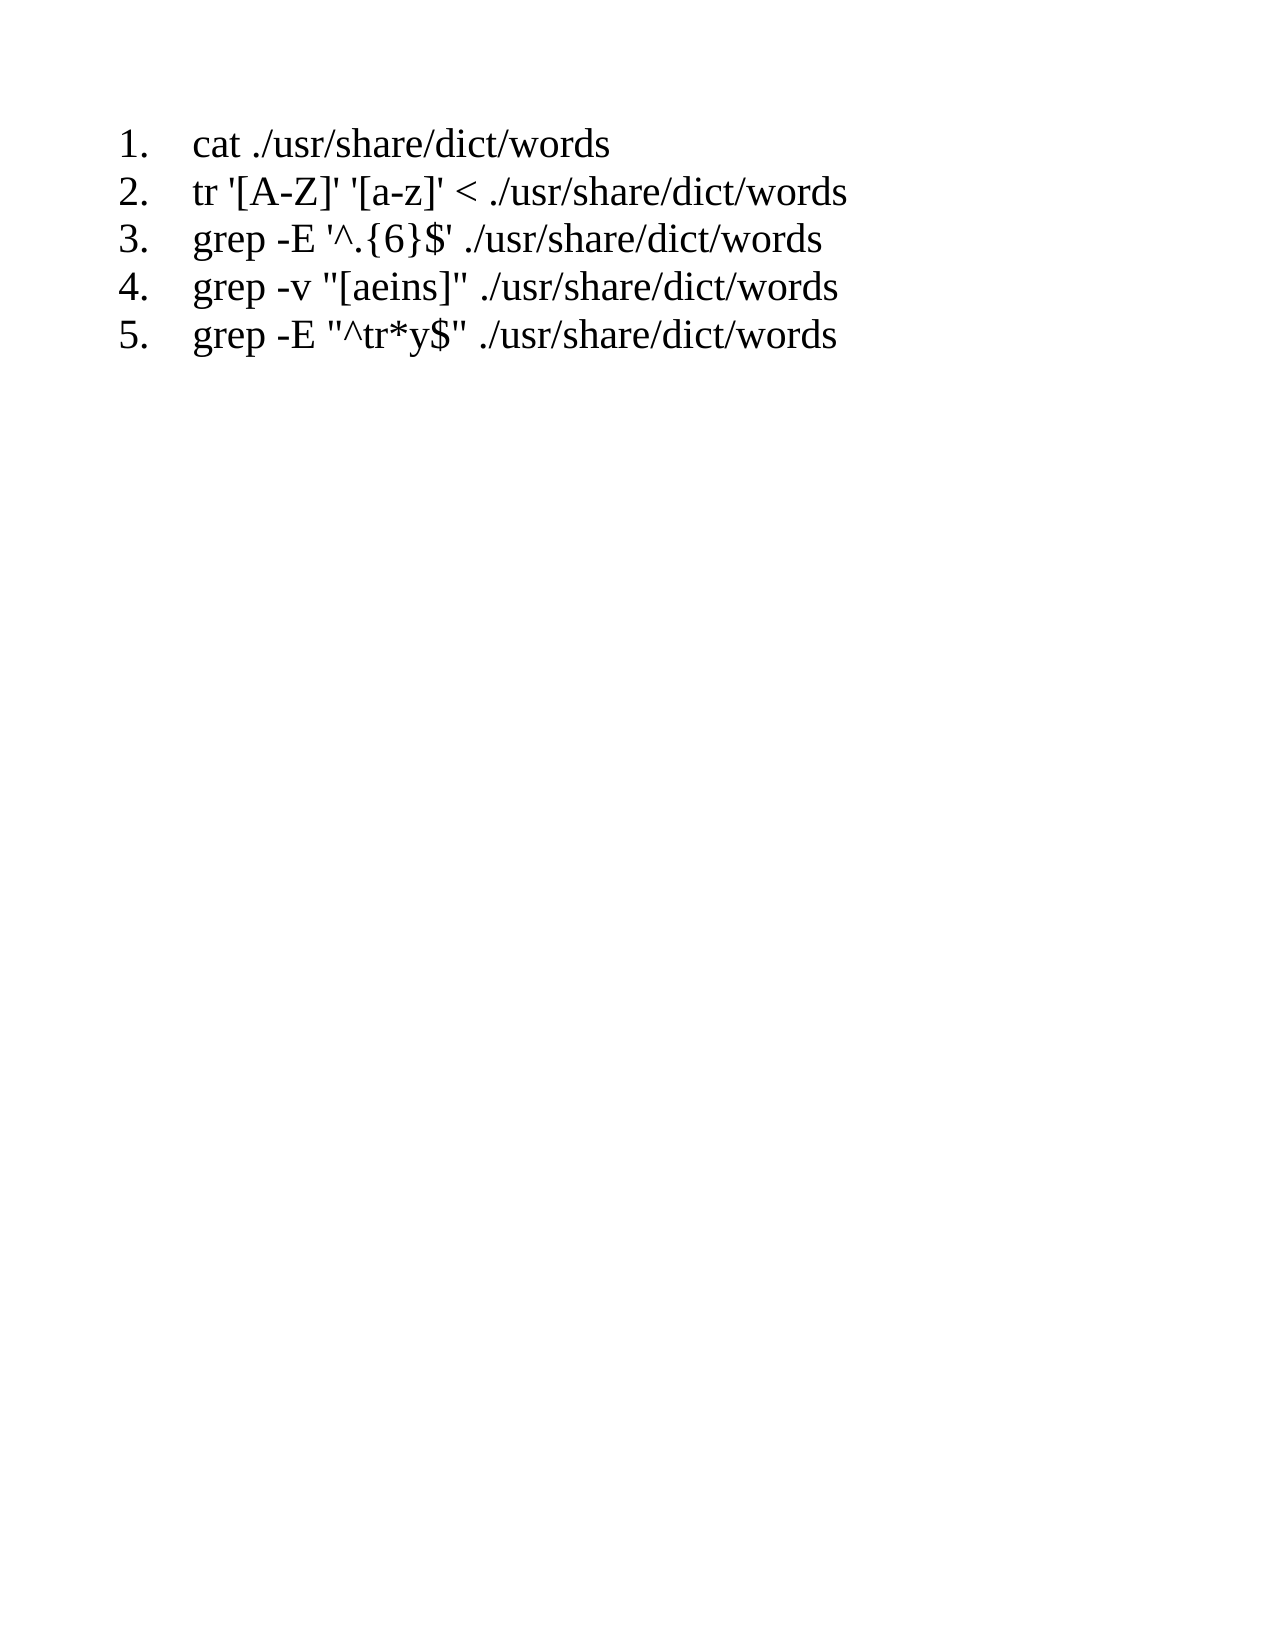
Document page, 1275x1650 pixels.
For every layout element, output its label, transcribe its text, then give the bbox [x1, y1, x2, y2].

text 2. tr '[A-Z]' '[a-z]' < ./usr/share/dict/words [118, 166, 1157, 214]
text 3. grep -E '^.{6}$' ./usr/share/dict/words [118, 214, 1157, 262]
text 4. grep -v "[aeins]" ./usr/share/dict/words [118, 262, 1157, 310]
text 5. grep -E "^tr*y$" ./usr/share/dict/words [118, 310, 1157, 358]
text 1. cat ./usr/share/dict/words [118, 118, 1157, 166]
